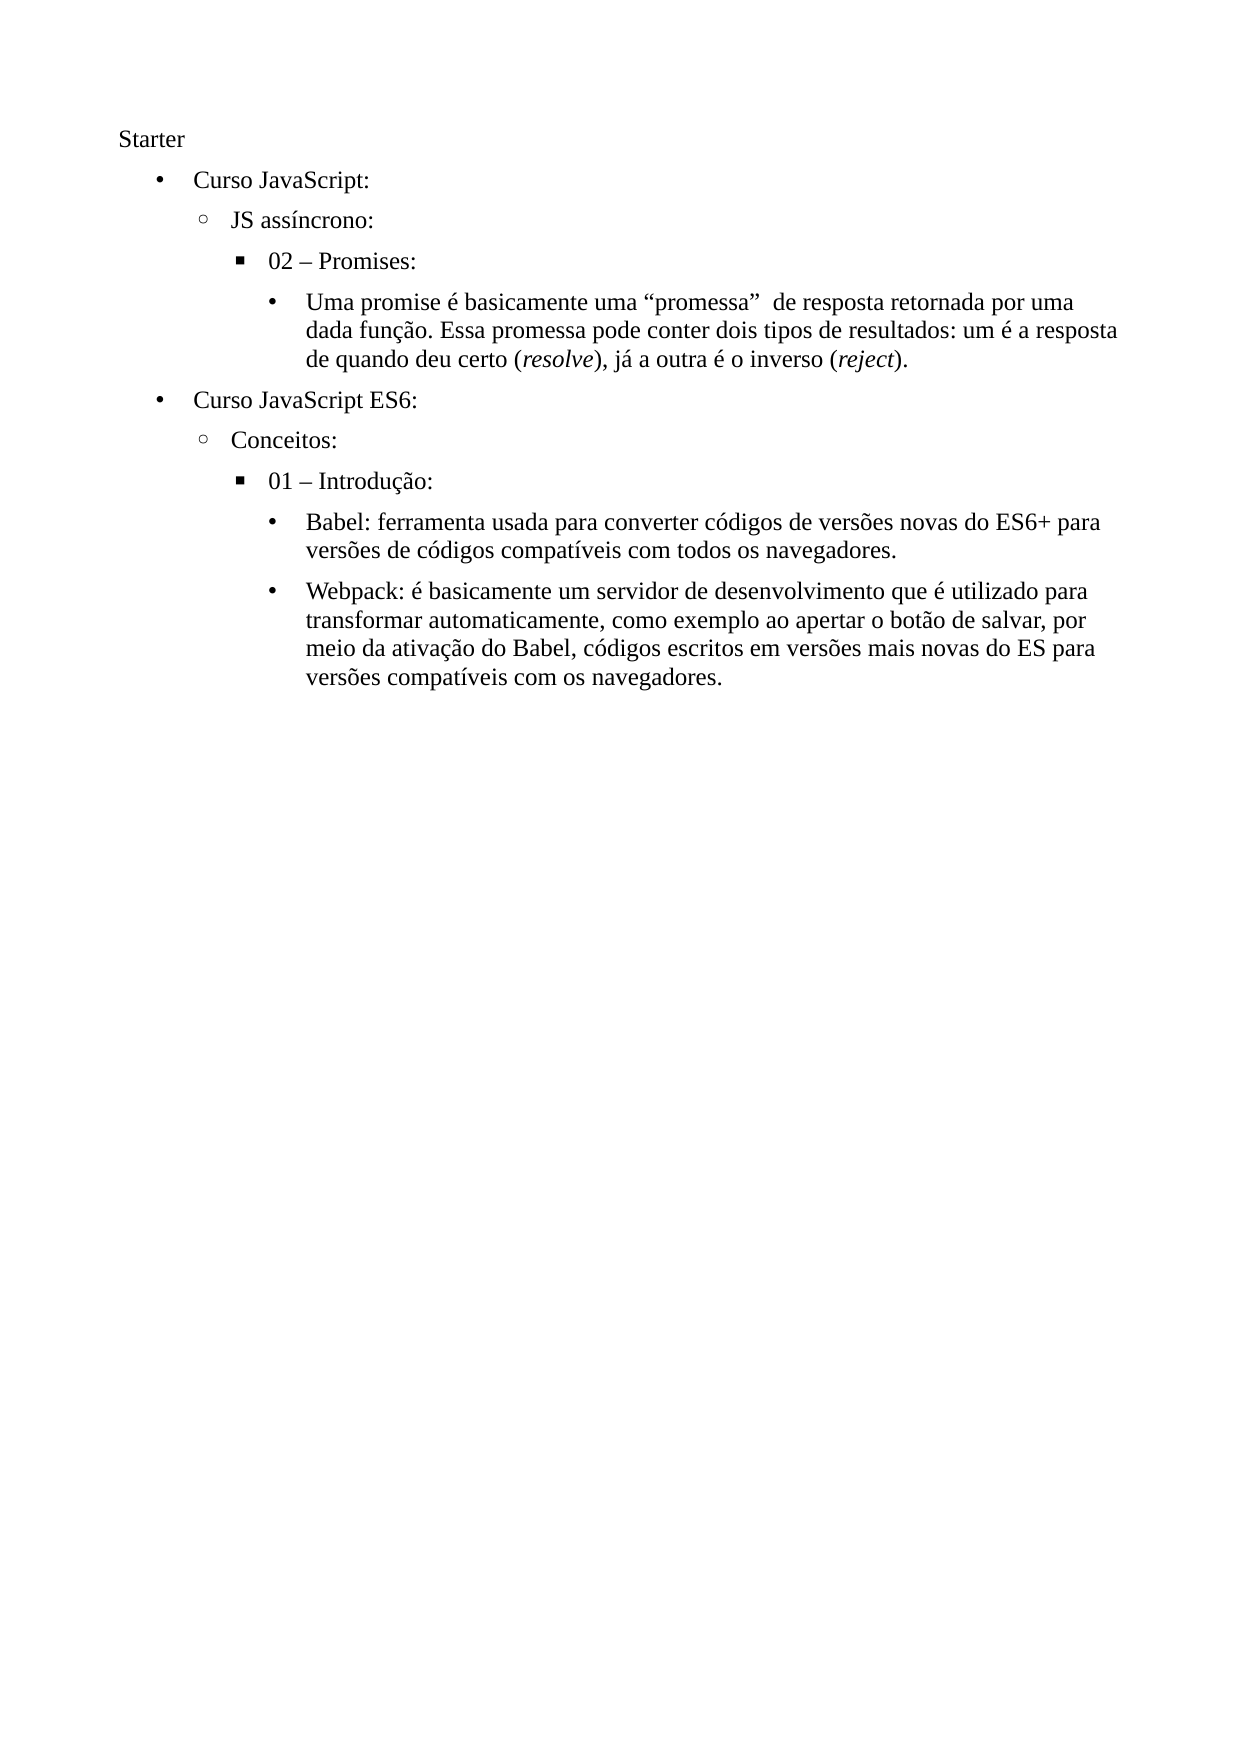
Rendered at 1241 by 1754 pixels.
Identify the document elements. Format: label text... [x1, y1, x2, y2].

list Uma promise é basicamente uma “promessa” de resposta retornada por uma dada função. Essa promessa pode conter dois tipos de resultados: um é a resposta de quando deu certo (resolve), já a outra é o inverso (reject). [268, 287, 1122, 373]
list 01 – Introdução: [231, 466, 1122, 495]
list Webpack: é basicamente um servidor de desenvolvimento que é utilizado para transformar automaticamente, como exemplo ao apertar o botão de salvar, por meio da ativação do Babel, códigos escritos em versões mais novas do ES para versões compatíveis com os navegadores. [268, 576, 1122, 691]
text Starter [118, 124, 1122, 153]
list Curso JavaScript ES6: [156, 385, 1122, 413]
list JS assíncrono: [193, 205, 1122, 234]
list Curso JavaScript: [156, 165, 1122, 193]
list Conceitos: [193, 425, 1122, 454]
list 02 – Promises: [231, 246, 1122, 275]
list Babel: ferramenta usada para converter códigos de versões novas do ES6+ para versões de códigos compatíveis com todos os navegadores. [268, 507, 1122, 564]
